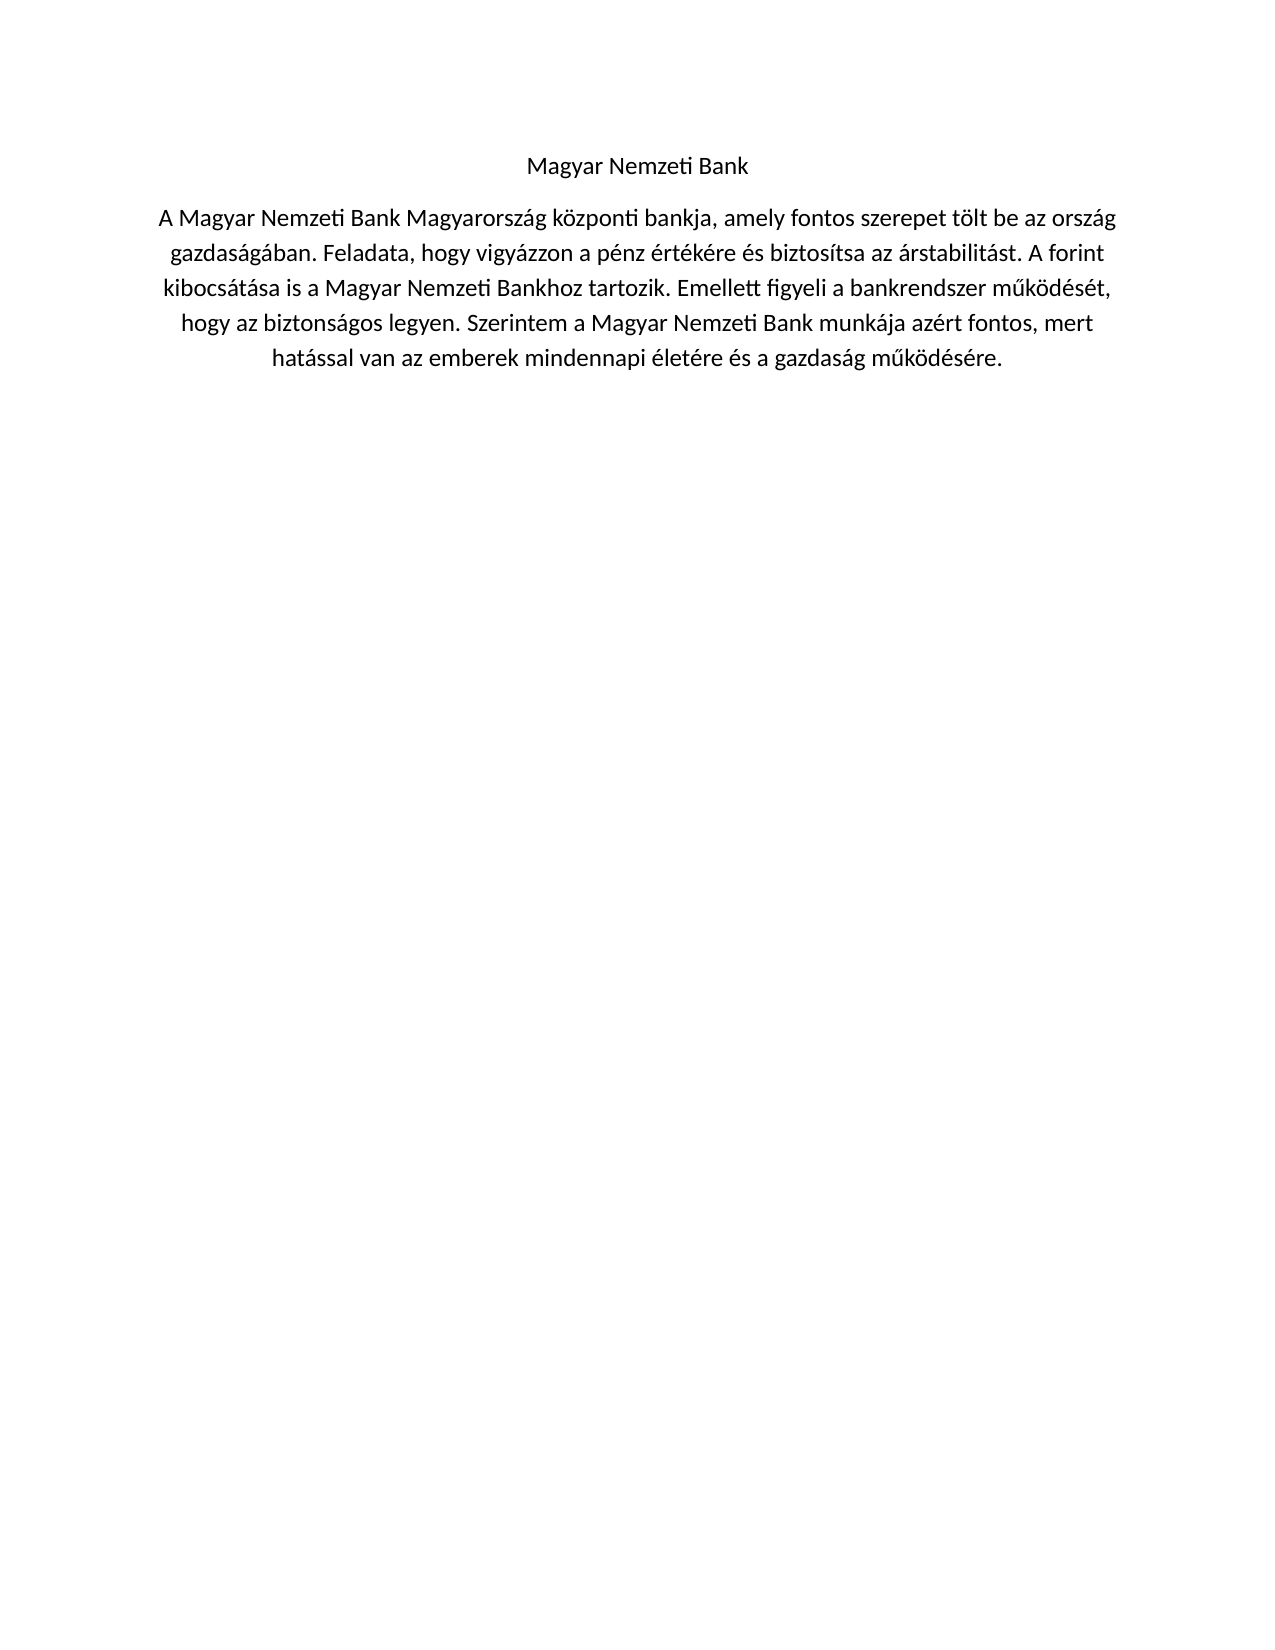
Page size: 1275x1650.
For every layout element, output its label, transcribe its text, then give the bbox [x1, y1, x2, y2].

text Magyar Nemzeti Bank [150, 150, 1125, 181]
text A Magyar Nemzeti Bank Magyarország központi bankja, amely fontos szerepet tölt be az ország gazdaságában. Feladata, hogy vigyázzon a pénz értékére és biztosítsa az árstabilitást. A forint kibocsátása is a Magyar Nemzeti Bankhoz tartozik. Emellett figyeli a bankrendszer működését, hogy az biztonságos legyen. Szerintem a Magyar Nemzeti Bank munkája azért fontos, mert hatással van az emberek mindennapi életére és a gazdaság működésére. [150, 202, 1125, 372]
